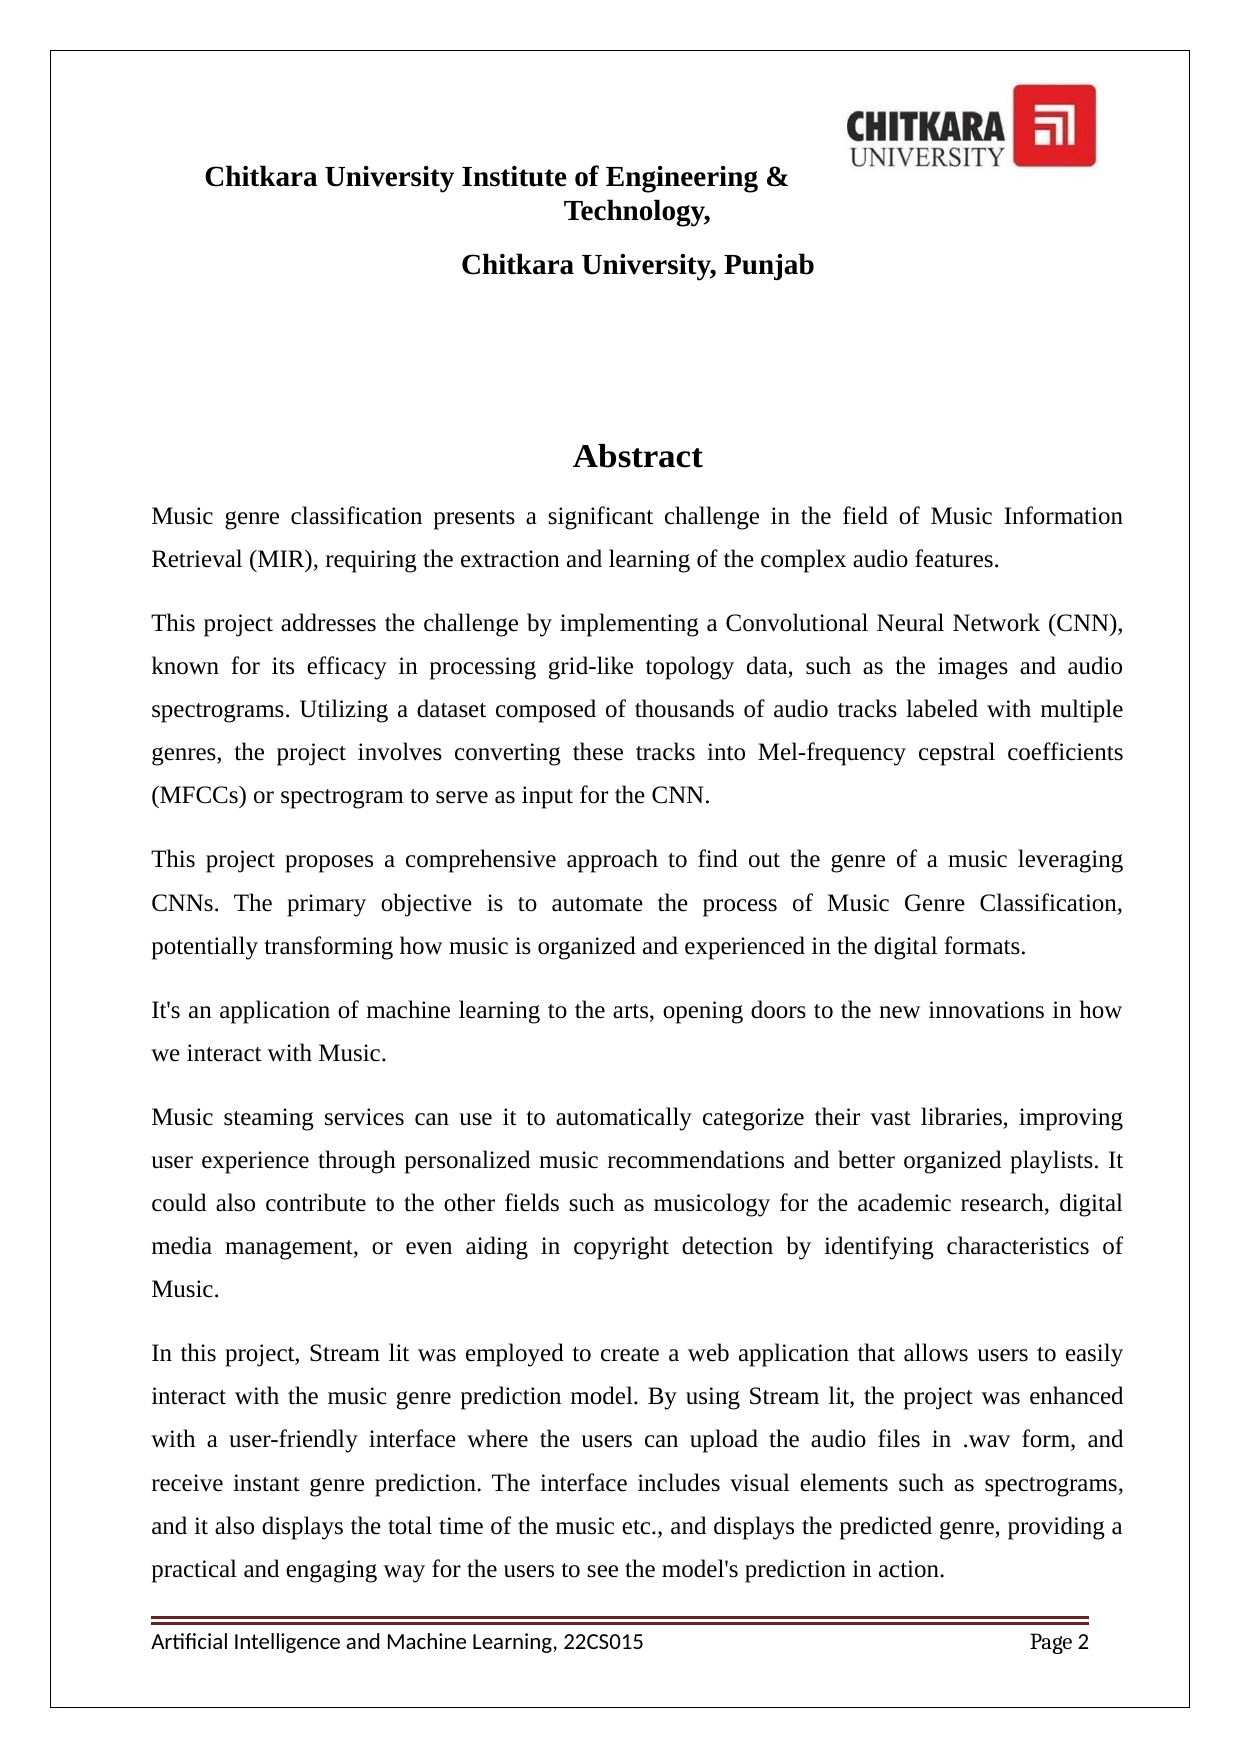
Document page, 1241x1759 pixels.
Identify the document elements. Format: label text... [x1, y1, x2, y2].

text This project addresses the challenge by implementing a Convolutional Neural Network (CNN), known for its efficacy in processing grid-like topology data, such as the images and audio spectrograms. Utilizing a dataset composed of thousands of audio tracks labeled with multiple genres, the project involves converting these tracks into Mel-frequency cepstral coefficients (MFCCs) or spectrogram to serve as input for the CNN. [151, 608, 1124, 809]
text Music steaming services can use it to automatically categorize their vast libraries, improving user experience through personalized music recommendations and better organized playlists. It could also contribute to the other fields such as musicology for the academic research, digital media management, or even aiding in copyright detection by identifying characteristics of Music. [151, 1102, 1124, 1303]
text This project proposes a comprehensive approach to find out the genre of a music leveraging CNNs. The primary objective is to automate the process of Music Genre Classification, potentially transforming how music is organized and experienced in the digital formats. [151, 844, 1124, 959]
text In this project, Stream lit was employed to create a web application that allows users to easily interact with the music genre prediction model. By using Stream lit, the project was enhanced with a user-friendly interface where the users can upload the audio files in .wav form, and receive instant genre prediction. The interface includes visual elements such as spectrograms, and it also displays the total time of the music etc., and displays the predicted genre, providing a practical and engaging way for the users to see the model's prediction in action. [151, 1338, 1124, 1583]
text Music genre classification presents a significant challenge in the field of Music Information Retrieval (MIR), requiring the extraction and learning of the complex audio features. [151, 501, 1124, 573]
text Abstract [151, 436, 1124, 474]
text Chitkara University, Punjab [151, 247, 1124, 281]
text It's an application of machine learning to the arts, opening doors to the new innovations in how we interact with Music. [151, 995, 1124, 1067]
subtitle Chitkara University Institute of Engineering & Technology, [151, 159, 1123, 226]
